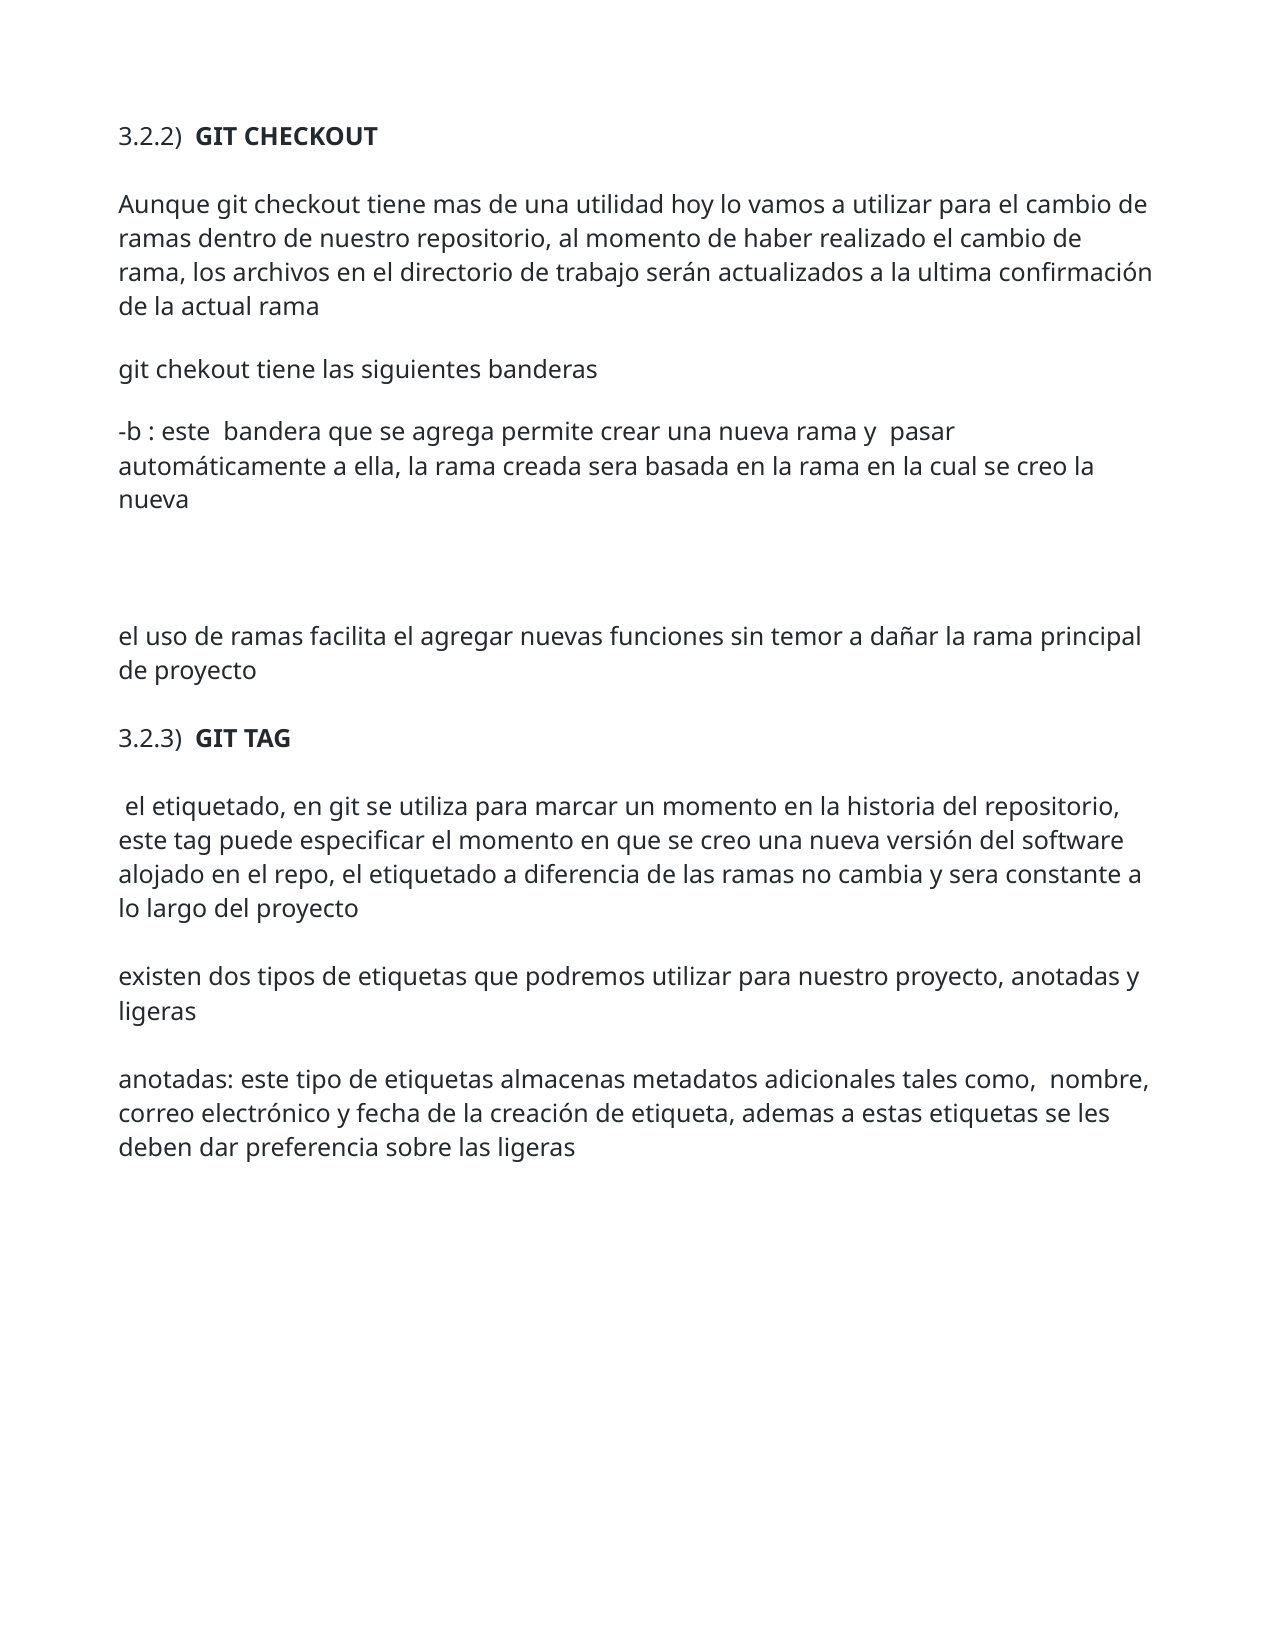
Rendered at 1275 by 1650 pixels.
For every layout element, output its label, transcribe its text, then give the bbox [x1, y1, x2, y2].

text git chekout tiene las siguientes banderas [118, 351, 1157, 414]
text anotadas: este tipo de etiquetas almacenas metadatos adicionales tales como, nombre, correo electrónico y fecha de la creación de etiqueta, ademas a estas etiquetas se les deben dar preferencia sobre las ligeras [118, 1061, 1157, 1163]
text Aunque git checkout tiene mas de una utilidad hoy lo vamos a utilizar para el cambio de ramas dentro de nuestro repositorio, al momento de haber realizado el cambio de rama, los archivos en el directorio de trabajo serán actualizados a la ultima confirmación de la actual rama [118, 186, 1157, 351]
text 3.2.2) GIT CHECKOUT [118, 118, 1157, 152]
text el uso de ramas facilita el agregar nuevas funciones sin temor a dañar la rama principal de proyecto [118, 550, 1157, 687]
text -b : este bandera que se agrega permite crear una nueva rama y pasar automáticamente a ella, la rama creada sera basada en la rama en la cual se creo la nueva [118, 414, 1157, 516]
text el etiquetado, en git se utiliza para marcar un momento en la historia del repositorio, este tag puede especificar el momento en que se creo una nueva versión del software alojado en el repo, el etiquetado a diferencia de las ramas no cambia y sera constante a lo largo del proyecto [118, 789, 1157, 925]
text existen dos tipos de etiquetas que podremos utilizar para nuestro proyecto, anotadas y ligeras [118, 959, 1157, 1027]
text 3.2.3) GIT TAG [118, 721, 1157, 755]
